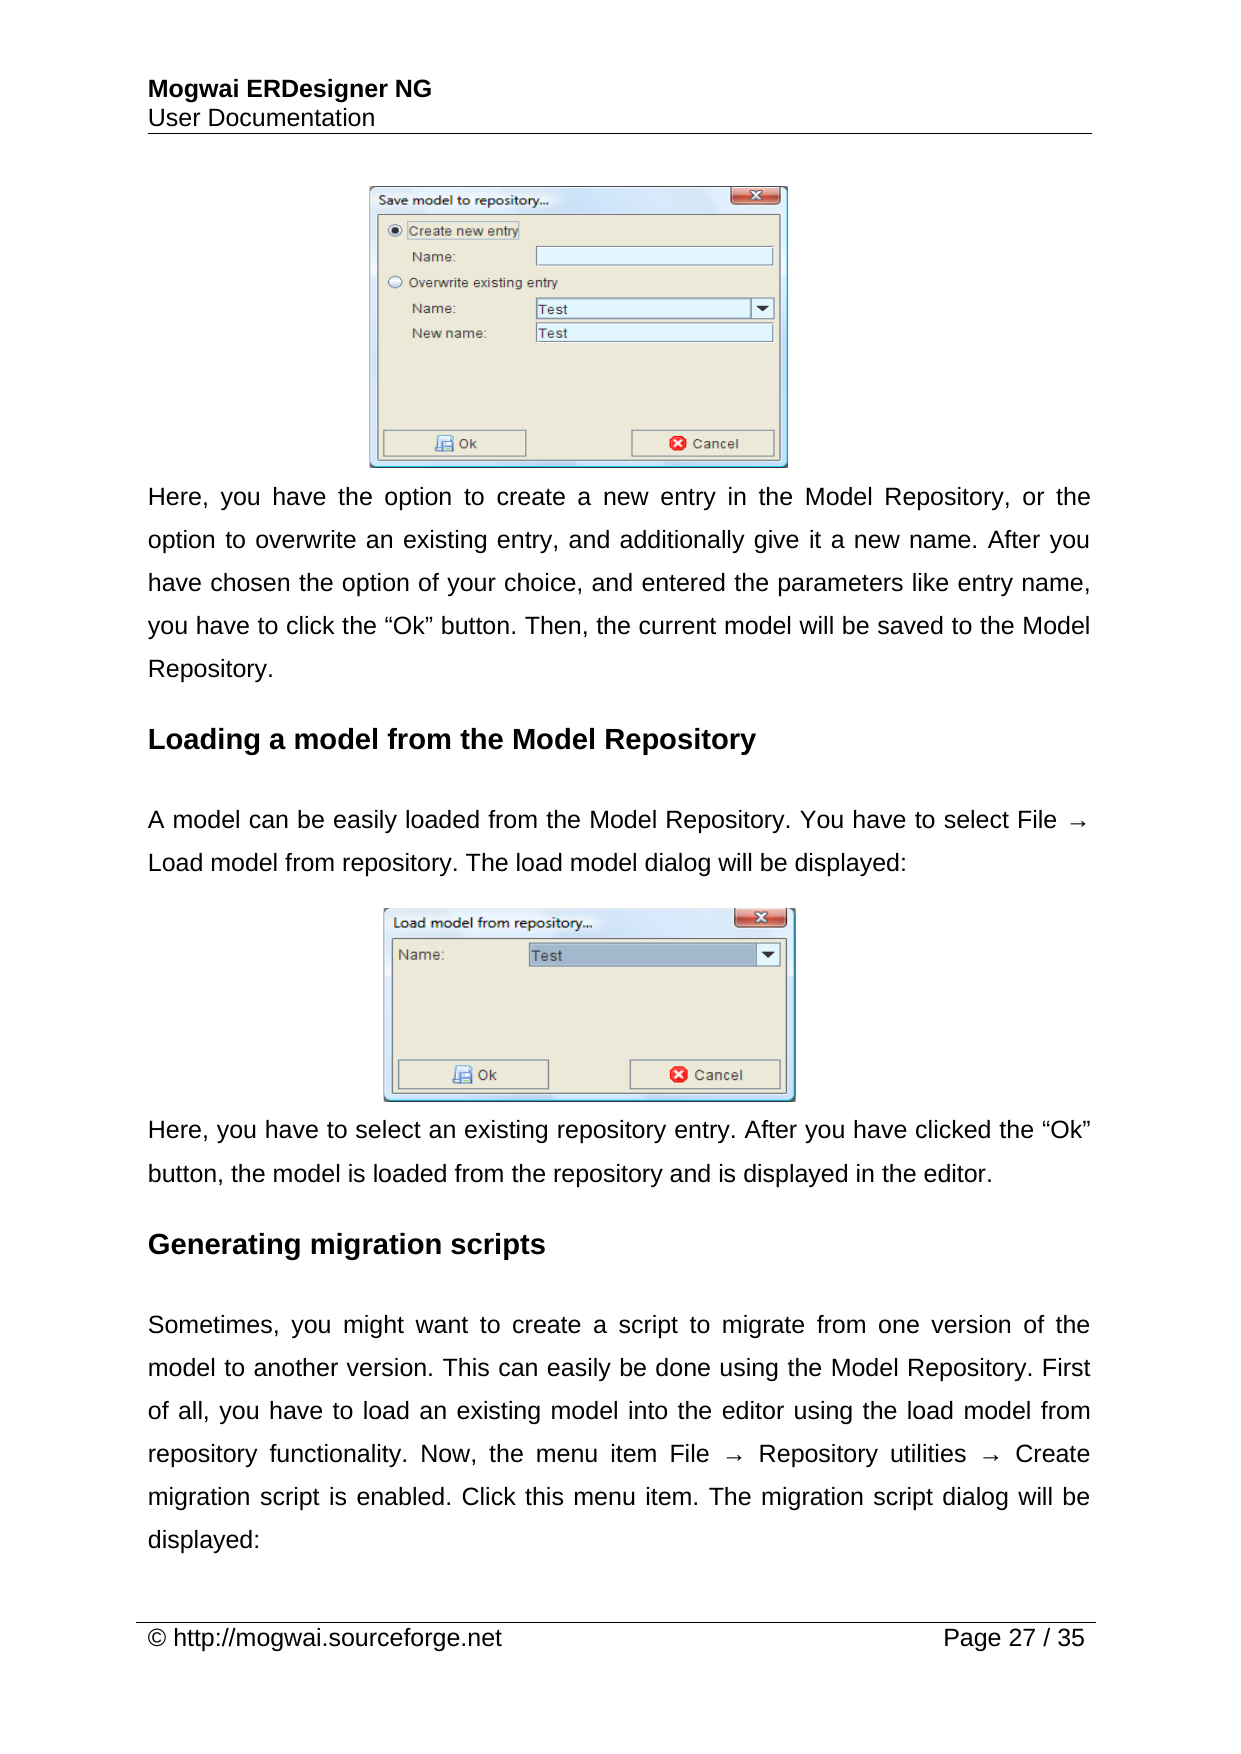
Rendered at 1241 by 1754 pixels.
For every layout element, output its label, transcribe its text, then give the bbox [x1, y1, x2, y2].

text Here, you have to select an existing repository entry. After you have clicked the “Ok” button, the model is loaded from the repository and is displayed in the editor. [148, 892, 1092, 1187]
text Sometimes, you might want to create a script to migrate from one version of the model to another version. This can easily be done using the Model Repository. First of all, you have to load an existing model into the editor using the load model from repository functionality. Now, the menu item File → Repository utilities → Create migration script is enabled. Click this menu item. The migration script dialog will be displayed: [148, 1310, 1092, 1554]
text A model can be easily loaded from the Model Repository. You have to select File → Load model from repository. The load model dialog will be displayed: [148, 805, 1092, 877]
text Here, you have the option to create a new entry in the Model Repository, or the option to overwrite an existing entry, and additionally give it a new name. After you have chosen the option of your choice, and entered the parameters like entry name, you have to click the “Ok” button. Then, the current model will be saved to the Model Repository. [148, 182, 1092, 683]
picture [383, 908, 796, 1102]
subtitle Generating migration scripts [148, 1227, 1092, 1260]
subtitle Loading a model from the Model Repository [148, 722, 1092, 756]
picture [369, 186, 788, 468]
